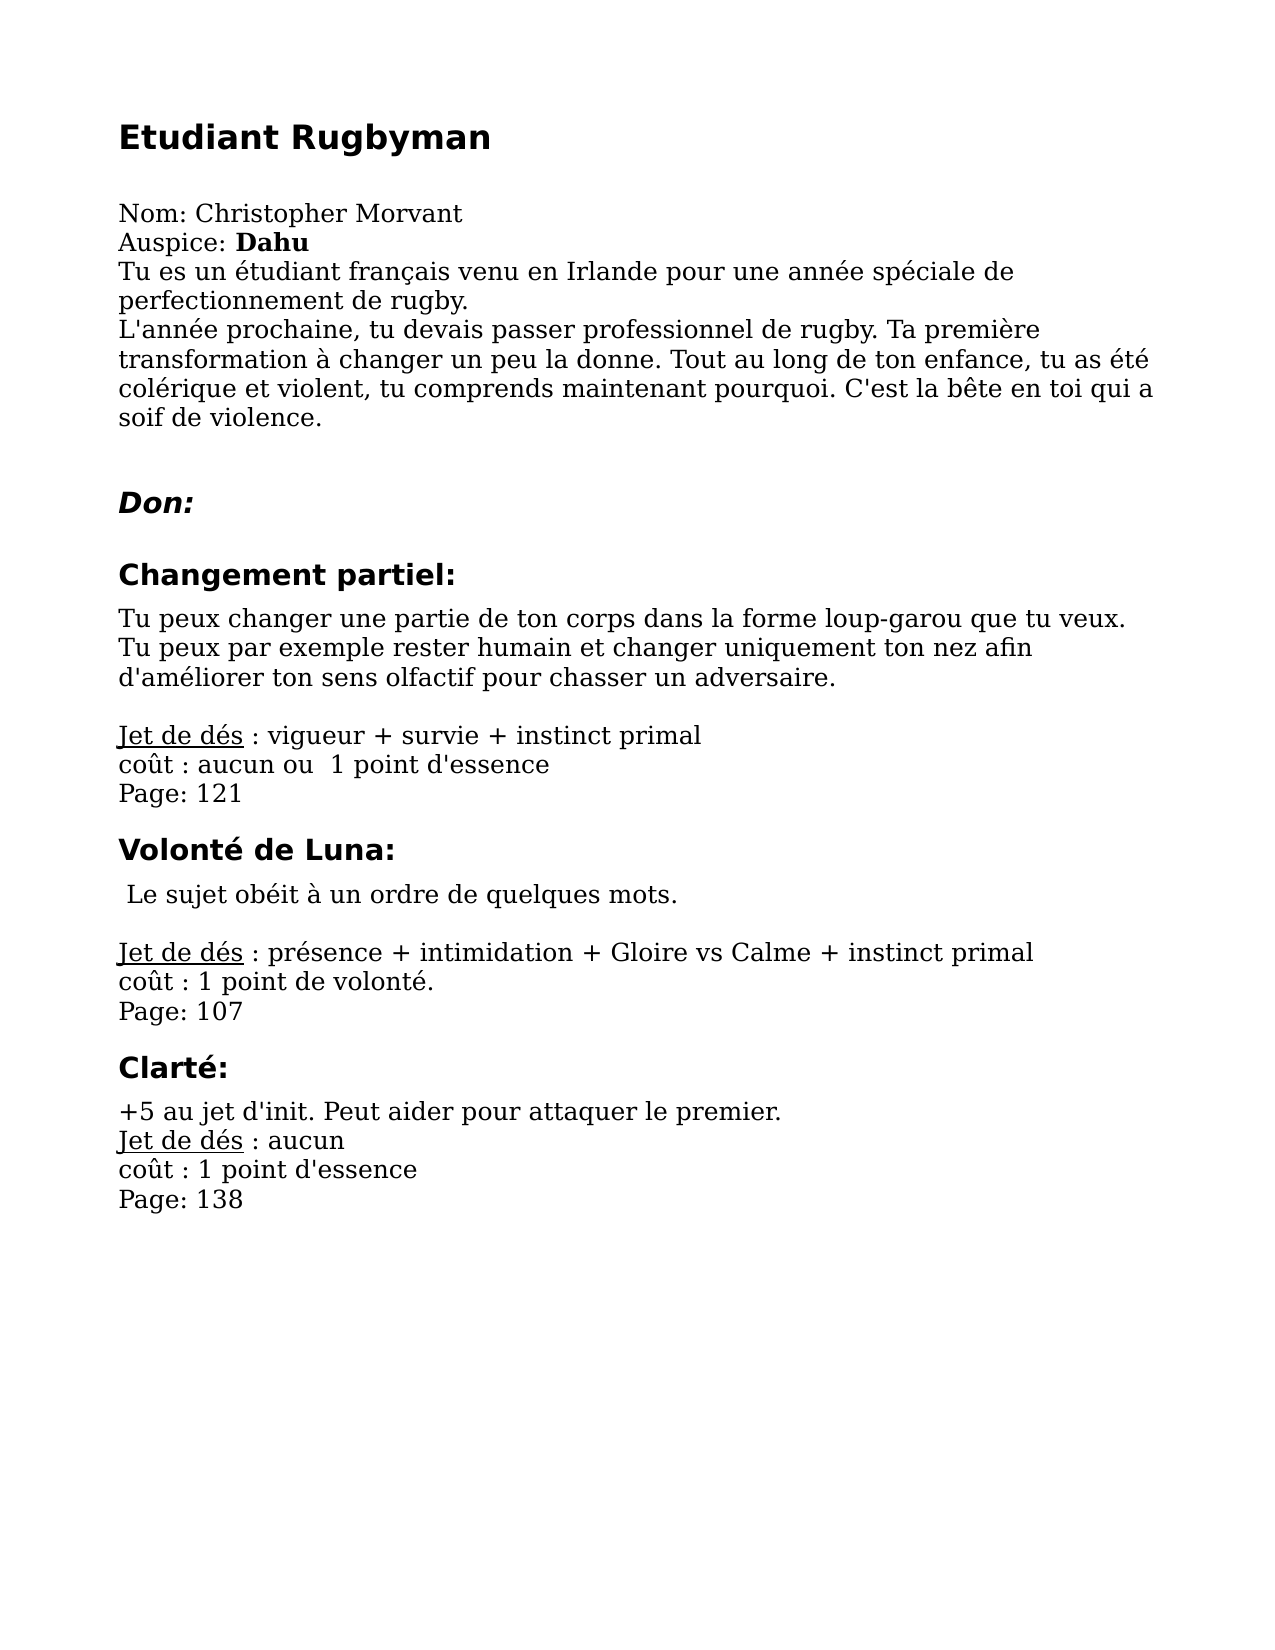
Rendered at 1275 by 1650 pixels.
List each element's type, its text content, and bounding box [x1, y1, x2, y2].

text Page: 121 [118, 779, 1157, 809]
text Tu es un étudiant français venu en Irlande pour une année spéciale de perfectionnement de rugby. [118, 257, 1157, 316]
text coût : aucun ou 1 point d'essence [118, 750, 1157, 779]
text Nom: Christopher Morvant [118, 199, 1157, 228]
subtitle Clarté: [118, 1051, 1157, 1085]
text Jet de dés : présence + intimidation + Gloire vs Calme + instinct primal [118, 938, 1157, 968]
subtitle Changement partiel: [118, 558, 1157, 592]
text coût : 1 point d'essence [118, 1156, 1157, 1185]
text Page: 107 [118, 997, 1157, 1026]
text Auspice: Dahu [118, 228, 1157, 257]
subtitle Don: [118, 487, 1157, 521]
text L'année prochaine, tu devais passer professionnel de rugby. Ta première transformation à changer un peu la donne. Tout au long de ton enfance, tu as été colérique et violent, tu comprends maintenant pourquoi. C'est la bête en toi qui a soif de violence. [118, 316, 1157, 432]
text Jet de dés : vigueur + survie + instinct primal [118, 721, 1157, 750]
subtitle Etudiant Rugbyman [118, 118, 1157, 157]
text coût : 1 point de volonté. [118, 968, 1157, 997]
text +5 au jet d'init. Peut aider pour attaquer le premier. [118, 1097, 1157, 1127]
text Page: 138 [118, 1185, 1157, 1214]
text Jet de dés : aucun [118, 1127, 1157, 1156]
subtitle Volonté de Luna: [118, 834, 1157, 868]
text Le sujet obéit à un ordre de quelques mots. [118, 880, 1157, 909]
text Tu peux changer une partie de ton corps dans la forme loup-garou que tu veux. Tu peux par exemple rester humain et changer uniquement ton nez afin d'améliorer ton sens olfactif pour chasser un adversaire. [118, 604, 1157, 692]
